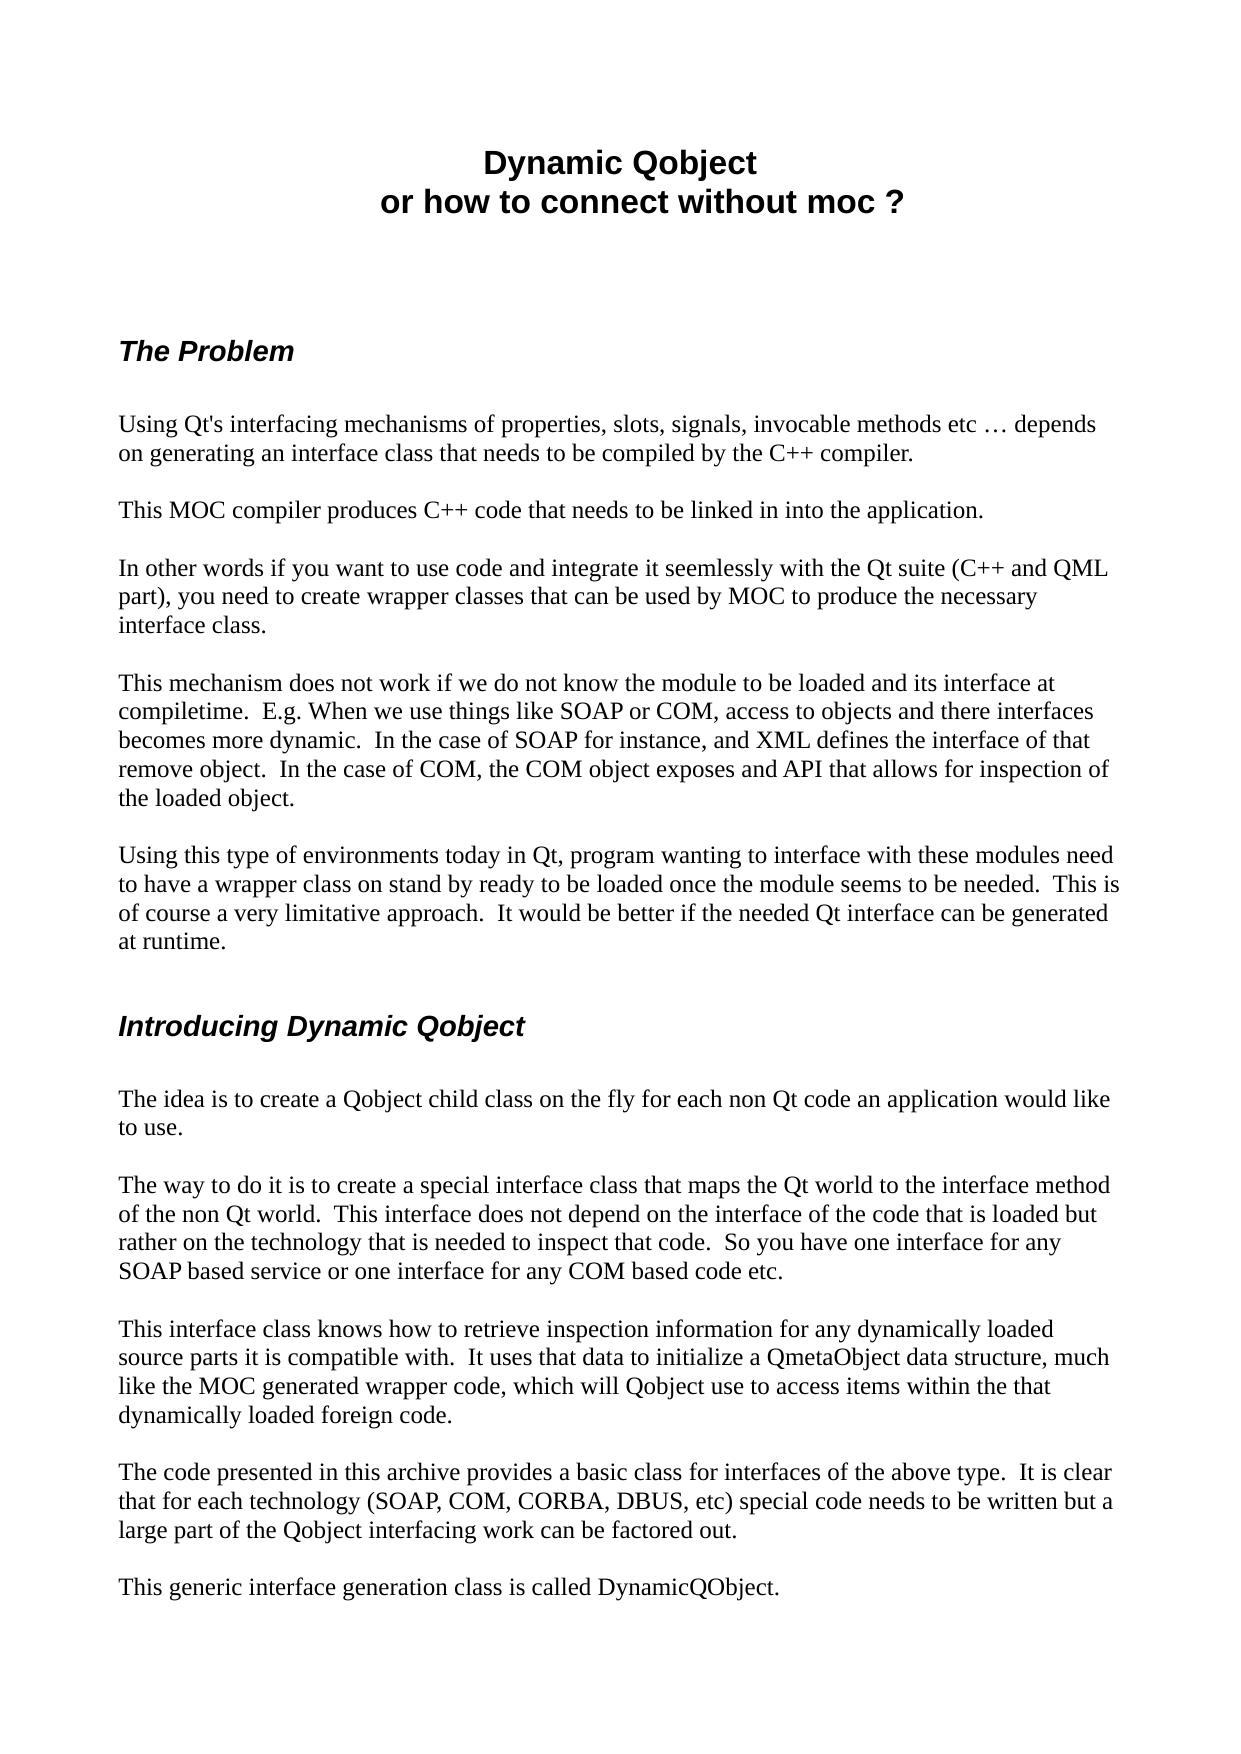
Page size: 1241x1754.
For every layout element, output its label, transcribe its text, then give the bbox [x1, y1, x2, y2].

subtitle Dynamic Qobject or how to connect without moc ? [118, 143, 1122, 220]
text Using Qt's interfacing mechanisms of properties, slots, signals, invocable methods etc … depends on generating an interface class that needs to be compiled by the C++ compiler. [118, 409, 1122, 466]
text Using this type of environments today in Qt, program wanting to interface with these modules need to have a wrapper class on stand by ready to be loaded once the module seems to be needed. This is of course a very limitative approach. It would be better if the needed Qt interface can be generated at runtime. [118, 840, 1122, 955]
text The idea is to create a Qobject child class on the fly for each non Qt code an application would like to use. [118, 1084, 1122, 1141]
text This mechanism does not work if we do not know the module to be loaded and its interface at compiletime. E.g. When we use things like SOAP or COM, access to objects and there interfaces becomes more dynamic. In the case of SOAP for instance, and XML defines the interface of that remove object. In the case of COM, the COM object exposes and API that allows for inspection of the loaded object. [118, 668, 1122, 811]
subtitle Introducing Dynamic Qobject [118, 1009, 1122, 1042]
text The code presented in this archive provides a basic class for interfaces of the above type. It is clear that for each technology (SOAP, COM, CORBA, DBUS, etc) special code needs to be written but a large part of the Qobject interfacing work can be factored out. [118, 1457, 1122, 1544]
text This MOC compiler produces C++ code that needs to be linked in into the application. [118, 495, 1122, 524]
subtitle The Problem [118, 334, 1122, 368]
text The way to do it is to create a special interface class that maps the Qt world to the interface method of the non Qt world. This interface does not depend on the interface of the code that is loaded but rather on the technology that is needed to inspect that code. So you have one interface for any SOAP based service or one interface for any COM based code etc. [118, 1170, 1122, 1285]
text This generic interface generation class is called DynamicQObject. [118, 1572, 1122, 1601]
text This interface class knows how to retrieve inspection information for any dynamically loaded source parts it is compatible with. It uses that data to initialize a QmetaObject data structure, much like the MOC generated wrapper code, which will Qobject use to access items within the that dynamically loaded foreign code. [118, 1314, 1122, 1429]
text In other words if you want to use code and integrate it seemlessly with the Qt suite (C++ and QML part), you need to create wrapper classes that can be used by MOC to produce the necessary interface class. [118, 553, 1122, 639]
